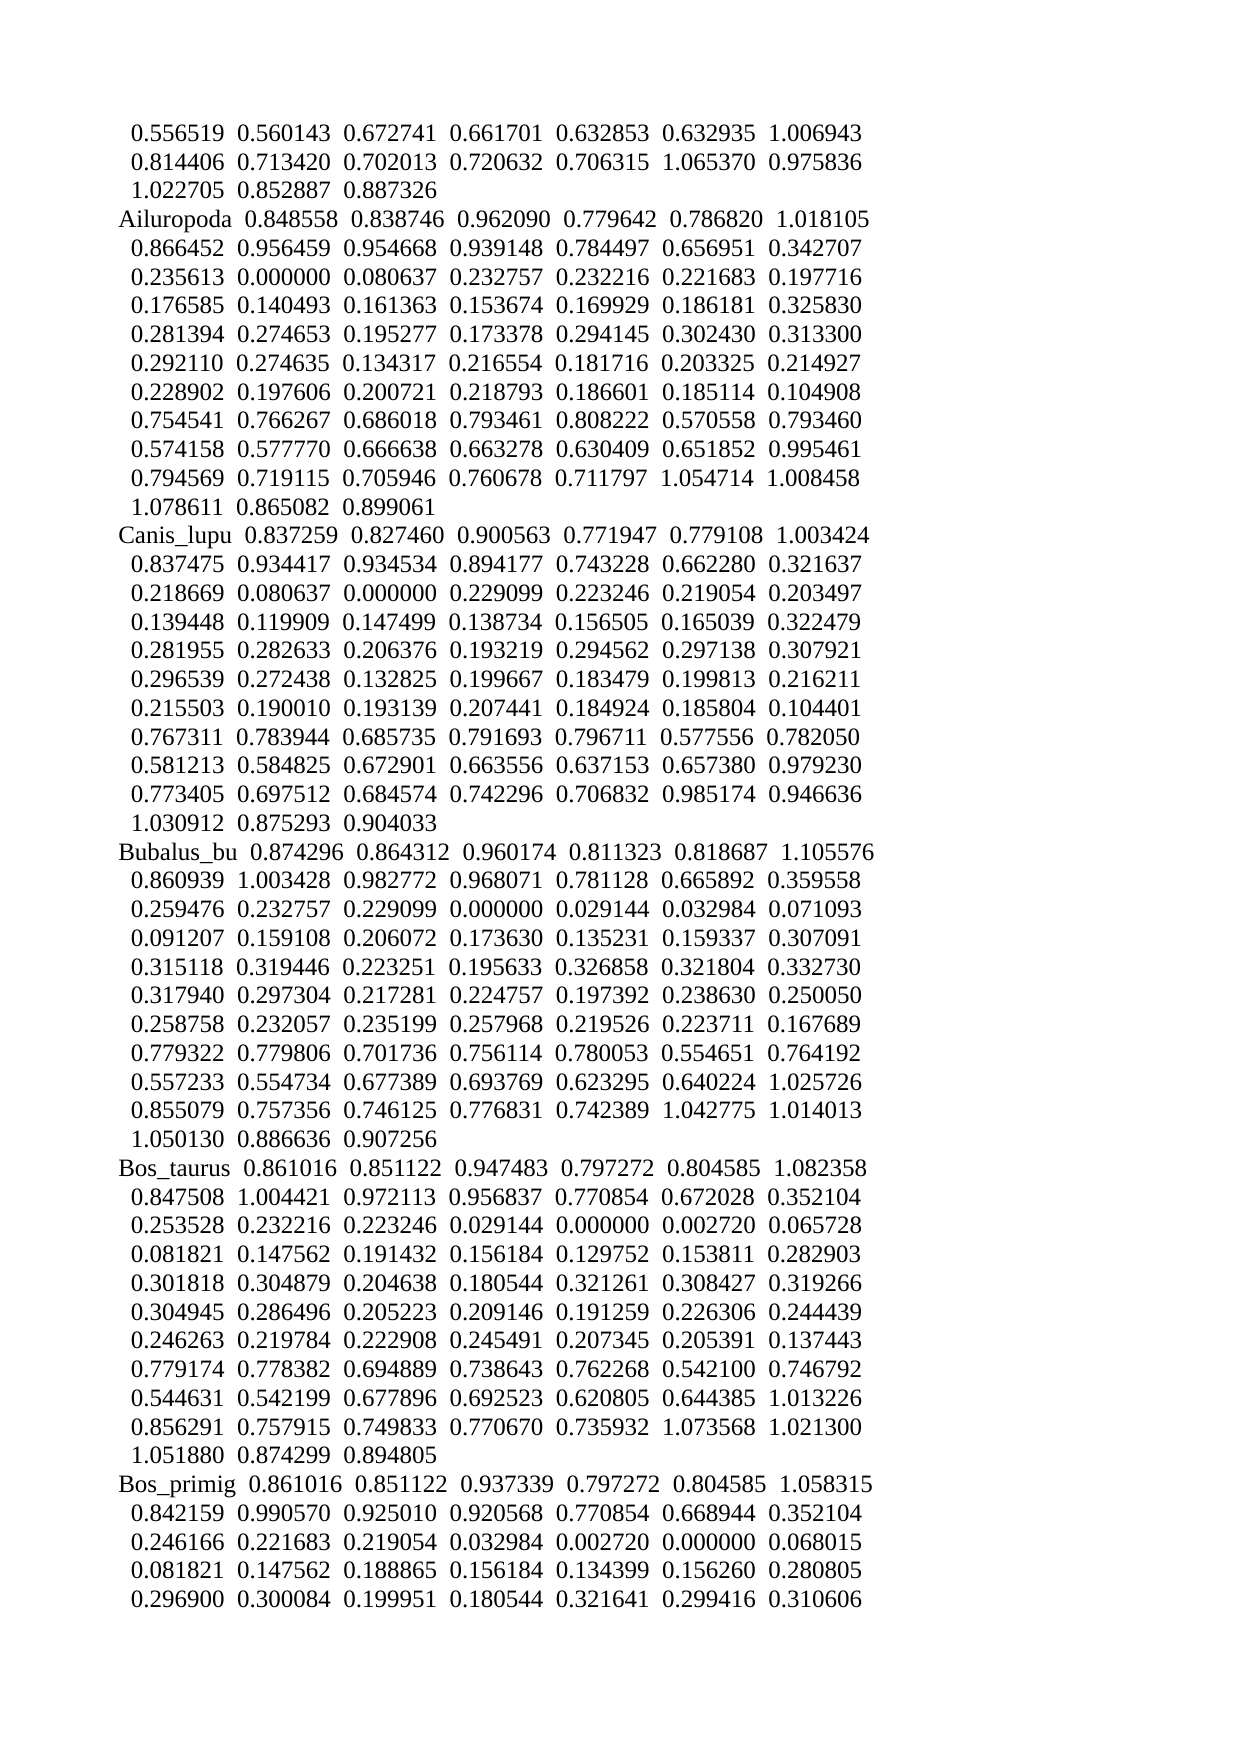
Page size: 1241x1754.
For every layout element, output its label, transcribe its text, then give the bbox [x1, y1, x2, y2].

text 0.556519 0.560143 0.672741 0.661701 0.632853 0.632935 1.006943 [118, 118, 1122, 147]
text 0.218669 0.080637 0.000000 0.229099 0.223246 0.219054 0.203497 [118, 578, 1122, 607]
text 0.842159 0.990570 0.925010 0.920568 0.770854 0.668944 0.352104 [118, 1498, 1122, 1527]
text 0.814406 0.713420 0.702013 0.720632 0.706315 1.065370 0.975836 [118, 147, 1122, 176]
text 0.091207 0.159108 0.206072 0.173630 0.135231 0.159337 0.307091 [118, 923, 1122, 952]
text 1.050130 0.886636 0.907256 [118, 1124, 1122, 1153]
text 0.246263 0.219784 0.222908 0.245491 0.207345 0.205391 0.137443 [118, 1326, 1122, 1354]
text 0.176585 0.140493 0.161363 0.153674 0.169929 0.186181 0.325830 [118, 291, 1122, 319]
text 1.022705 0.852887 0.887326 [118, 176, 1122, 204]
text 0.246166 0.221683 0.219054 0.032984 0.002720 0.000000 0.068015 [118, 1527, 1122, 1556]
text 0.779174 0.778382 0.694889 0.738643 0.762268 0.542100 0.746792 [118, 1354, 1122, 1383]
text Bubalus_bu 0.874296 0.864312 0.960174 0.811323 0.818687 1.105576 [118, 837, 1122, 866]
text 0.847508 1.004421 0.972113 0.956837 0.770854 0.672028 0.352104 [118, 1182, 1122, 1211]
text 0.754541 0.766267 0.686018 0.793461 0.808222 0.570558 0.793460 [118, 406, 1122, 434]
text 1.030912 0.875293 0.904033 [118, 808, 1122, 837]
text 0.259476 0.232757 0.229099 0.000000 0.029144 0.032984 0.071093 [118, 894, 1122, 923]
text Canis_lupu 0.837259 0.827460 0.900563 0.771947 0.779108 1.003424 [118, 521, 1122, 549]
text 0.258758 0.232057 0.235199 0.257968 0.219526 0.223711 0.167689 [118, 1009, 1122, 1038]
text 0.081821 0.147562 0.188865 0.156184 0.134399 0.156260 0.280805 [118, 1556, 1122, 1584]
text 0.292110 0.274635 0.134317 0.216554 0.181716 0.203325 0.214927 [118, 348, 1122, 377]
text 0.304945 0.286496 0.205223 0.209146 0.191259 0.226306 0.244439 [118, 1297, 1122, 1326]
text Bos_primig 0.861016 0.851122 0.937339 0.797272 0.804585 1.058315 [118, 1469, 1122, 1498]
text 0.081821 0.147562 0.191432 0.156184 0.129752 0.153811 0.282903 [118, 1239, 1122, 1268]
text 0.139448 0.119909 0.147499 0.138734 0.156505 0.165039 0.322479 [118, 607, 1122, 636]
text 0.228902 0.197606 0.200721 0.218793 0.186601 0.185114 0.104908 [118, 377, 1122, 406]
text 0.779322 0.779806 0.701736 0.756114 0.780053 0.554651 0.764192 [118, 1038, 1122, 1067]
text 0.301818 0.304879 0.204638 0.180544 0.321261 0.308427 0.319266 [118, 1268, 1122, 1297]
text 0.557233 0.554734 0.677389 0.693769 0.623295 0.640224 1.025726 [118, 1067, 1122, 1096]
text 0.315118 0.319446 0.223251 0.195633 0.326858 0.321804 0.332730 [118, 952, 1122, 981]
text 0.235613 0.000000 0.080637 0.232757 0.232216 0.221683 0.197716 [118, 262, 1122, 291]
text 0.544631 0.542199 0.677896 0.692523 0.620805 0.644385 1.013226 [118, 1383, 1122, 1412]
text 0.281394 0.274653 0.195277 0.173378 0.294145 0.302430 0.313300 [118, 319, 1122, 348]
text 0.581213 0.584825 0.672901 0.663556 0.637153 0.657380 0.979230 [118, 751, 1122, 779]
text 0.860939 1.003428 0.982772 0.968071 0.781128 0.665892 0.359558 [118, 866, 1122, 894]
text 0.767311 0.783944 0.685735 0.791693 0.796711 0.577556 0.782050 [118, 722, 1122, 751]
text Bos_taurus 0.861016 0.851122 0.947483 0.797272 0.804585 1.082358 [118, 1153, 1122, 1182]
text 0.296900 0.300084 0.199951 0.180544 0.321641 0.299416 0.310606 [118, 1584, 1122, 1613]
text 1.078611 0.865082 0.899061 [118, 492, 1122, 521]
text 0.855079 0.757356 0.746125 0.776831 0.742389 1.042775 1.014013 [118, 1096, 1122, 1124]
text 0.856291 0.757915 0.749833 0.770670 0.735932 1.073568 1.021300 [118, 1412, 1122, 1441]
text 0.574158 0.577770 0.666638 0.663278 0.630409 0.651852 0.995461 [118, 434, 1122, 463]
text 0.215503 0.190010 0.193139 0.207441 0.184924 0.185804 0.104401 [118, 693, 1122, 722]
text 0.866452 0.956459 0.954668 0.939148 0.784497 0.656951 0.342707 [118, 233, 1122, 262]
text 0.837475 0.934417 0.934534 0.894177 0.743228 0.662280 0.321637 [118, 549, 1122, 578]
text 0.281955 0.282633 0.206376 0.193219 0.294562 0.297138 0.307921 [118, 636, 1122, 664]
text 0.317940 0.297304 0.217281 0.224757 0.197392 0.238630 0.250050 [118, 981, 1122, 1009]
text 0.794569 0.719115 0.705946 0.760678 0.711797 1.054714 1.008458 [118, 463, 1122, 492]
text 0.773405 0.697512 0.684574 0.742296 0.706832 0.985174 0.946636 [118, 779, 1122, 808]
text 0.253528 0.232216 0.223246 0.029144 0.000000 0.002720 0.065728 [118, 1211, 1122, 1239]
text 1.051880 0.874299 0.894805 [118, 1441, 1122, 1469]
text Ailuropoda 0.848558 0.838746 0.962090 0.779642 0.786820 1.018105 [118, 204, 1122, 233]
text 0.296539 0.272438 0.132825 0.199667 0.183479 0.199813 0.216211 [118, 664, 1122, 693]
